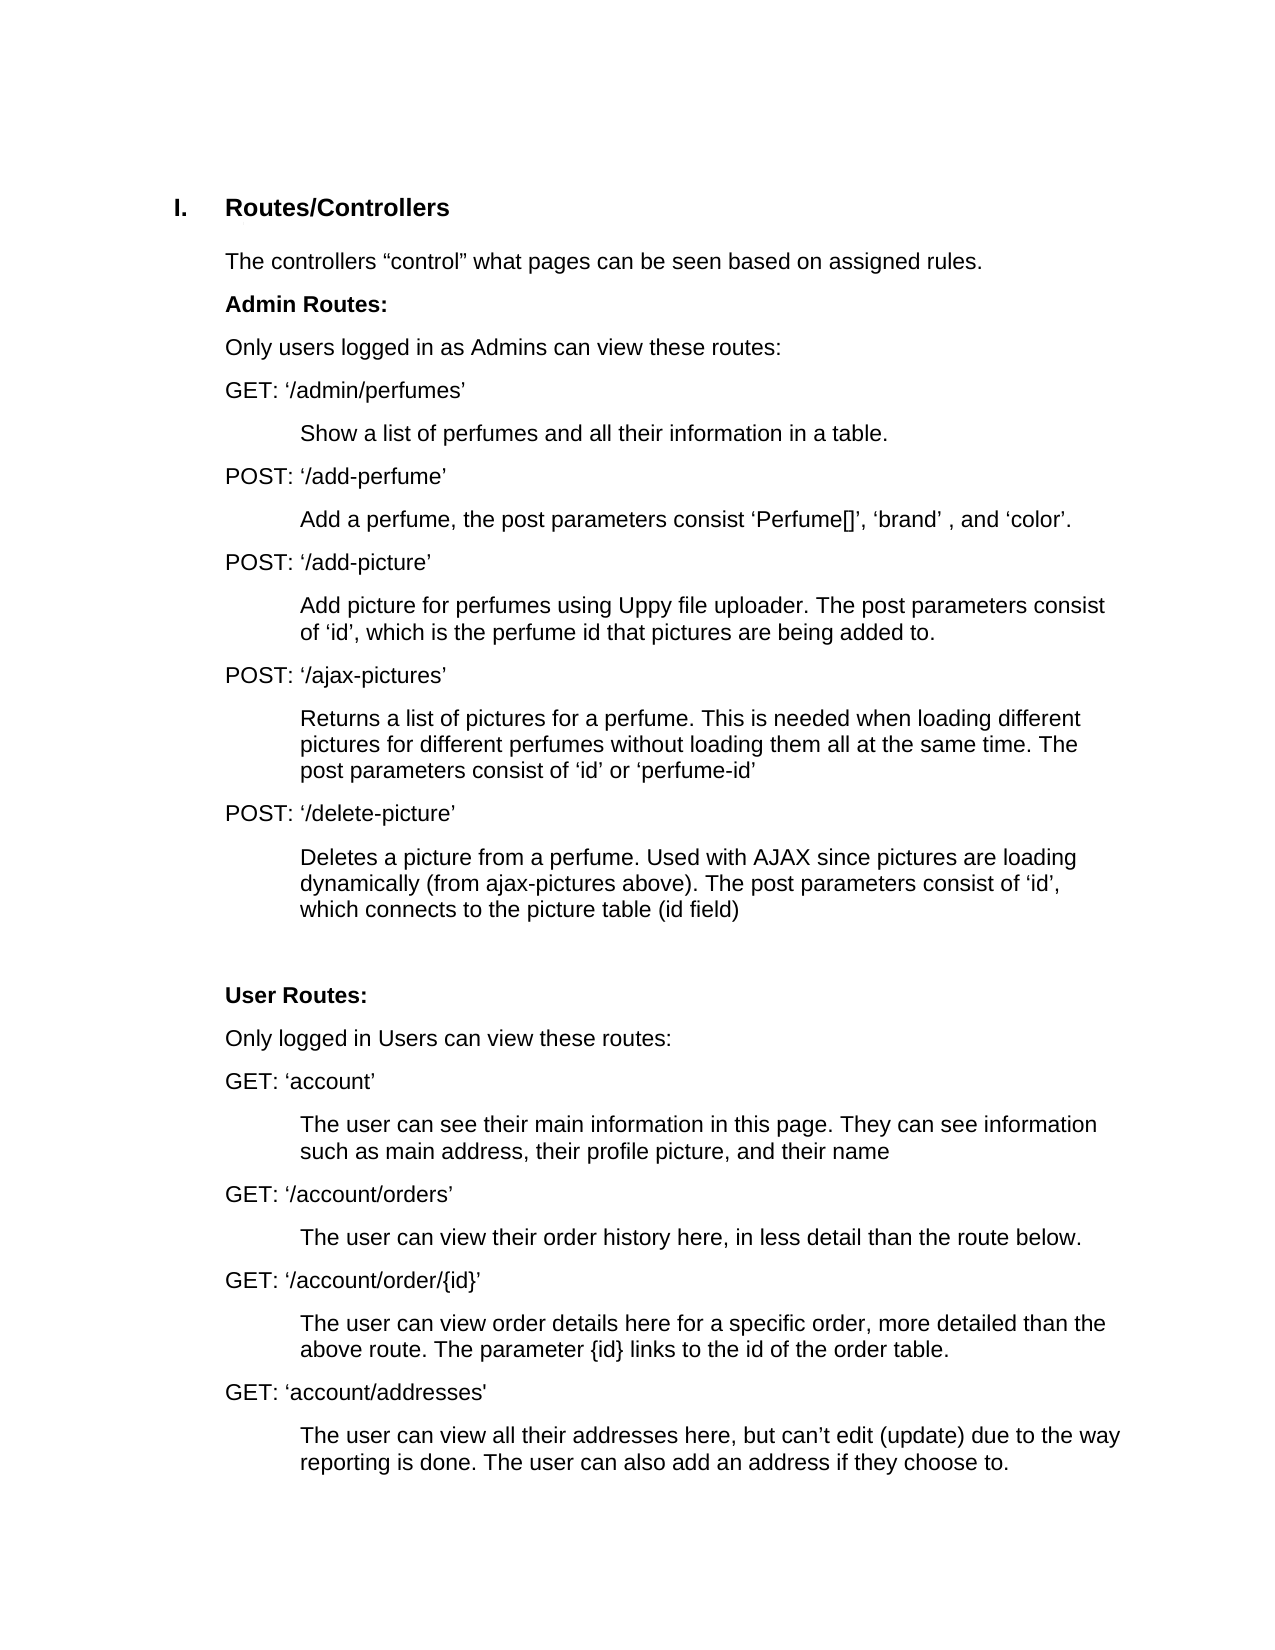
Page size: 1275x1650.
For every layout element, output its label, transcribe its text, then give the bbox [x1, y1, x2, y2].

text GET: ‘account/addresses' [150, 1379, 1125, 1405]
text The user can view their order history here, in less detail than the route below. [150, 1224, 1125, 1250]
text The user can view all their addresses here, but can’t edit (update) due to the way reporting is done. The user can also add an address if they choose to. [300, 1422, 1125, 1475]
text POST: ‘/delete-picture’ [150, 800, 1125, 827]
text Deletes a picture from a perfume. Used with AJAX since pictures are loading dynamically (from ajax-pictures above). The post parameters consist of ‘id’, which connects to the picture table (id field) [300, 843, 1125, 922]
text GET: ‘/account/orders’ [150, 1181, 1125, 1207]
text Show a list of perfumes and all their information in a table. [150, 420, 1125, 447]
text Only logged in Users can view these routes: [150, 1025, 1125, 1052]
text POST: ‘/add-picture’ [150, 549, 1125, 576]
text POST: ‘/ajax-pictures’ [150, 662, 1125, 688]
text Add picture for perfumes using Uppy file uploader. The post parameters consist of ‘id’, which is the perfume id that pictures are being added to. [300, 592, 1125, 645]
text GET: ‘/account/order/{id}’ [150, 1267, 1125, 1293]
text POST: ‘/add-perfume’ [150, 463, 1125, 489]
text The user can see their main information in this page. They can see information such as main address, their profile picture, and their name [300, 1111, 1125, 1164]
text Admin Routes: [150, 291, 1125, 317]
text Returns a list of pictures for a perfume. This is needed when loading different pictures for different perfumes without loading them all at the same time. The post parameters consist of ‘id’ or ‘perfume-id’ [300, 705, 1125, 784]
text Only users logged in as Admins can view these routes: [150, 334, 1125, 361]
text GET: ‘/admin/perfumes’ [150, 377, 1125, 403]
text GET: ‘account’ [150, 1068, 1125, 1094]
list Routes/Controllers [187, 193, 1125, 222]
text Add a perfume, the post parameters consist ‘Perfume[]’, ‘brand’ , and ‘color’. [150, 506, 1125, 533]
text The user can view order details here for a specific order, more detailed than the above route. The parameter {id} links to the id of the order table. [300, 1310, 1125, 1362]
text The controllers “control” what pages can be seen based on assigned rules. [150, 248, 1125, 274]
text User Routes: [150, 982, 1125, 1008]
